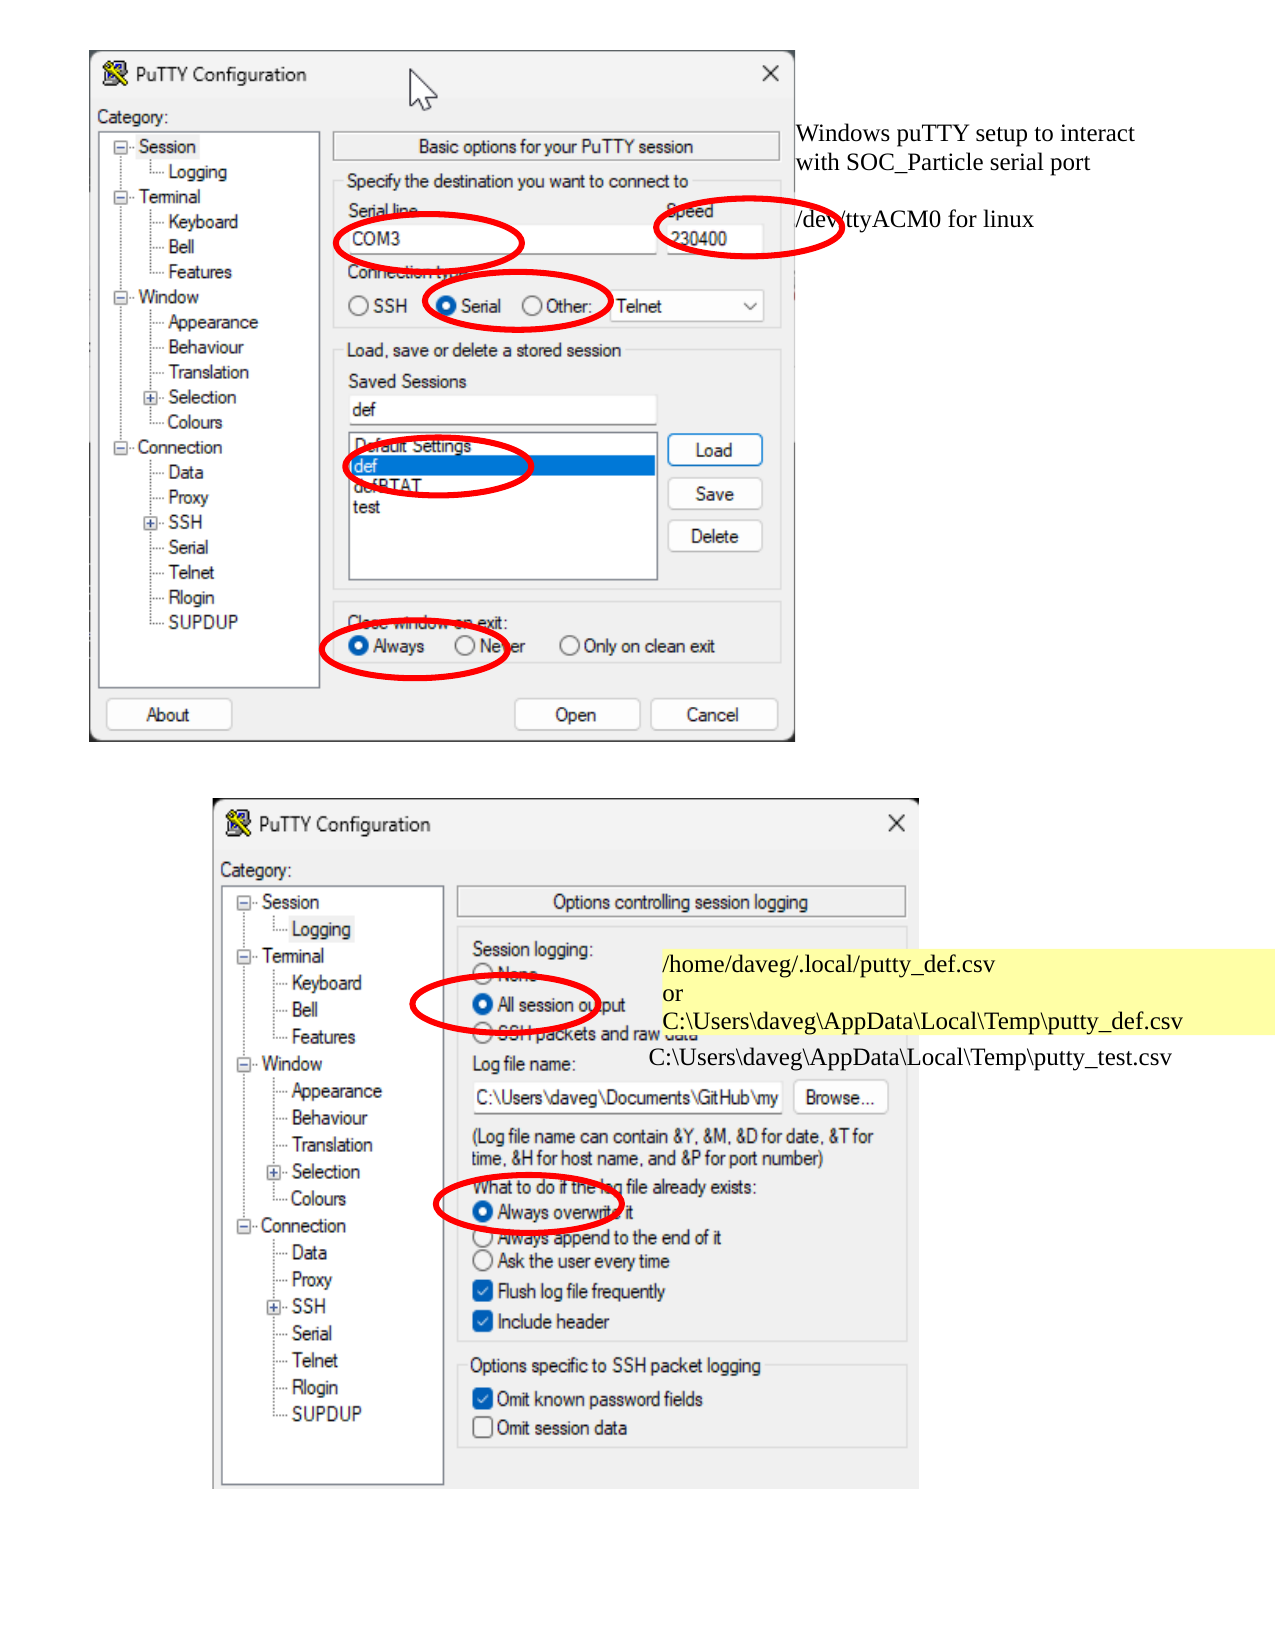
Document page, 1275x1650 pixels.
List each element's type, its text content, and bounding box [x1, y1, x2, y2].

text /dev/ttyACM0 for linux [819, 204, 1157, 233]
picture [660, 202, 796, 253]
text Windows puTTY setup to interact with SOC_Particle serial port [796, 118, 1157, 176]
text /dev/ttyACM0 for linux [796, 206, 839, 233]
picture [89, 50, 796, 742]
picture [212, 798, 919, 1489]
